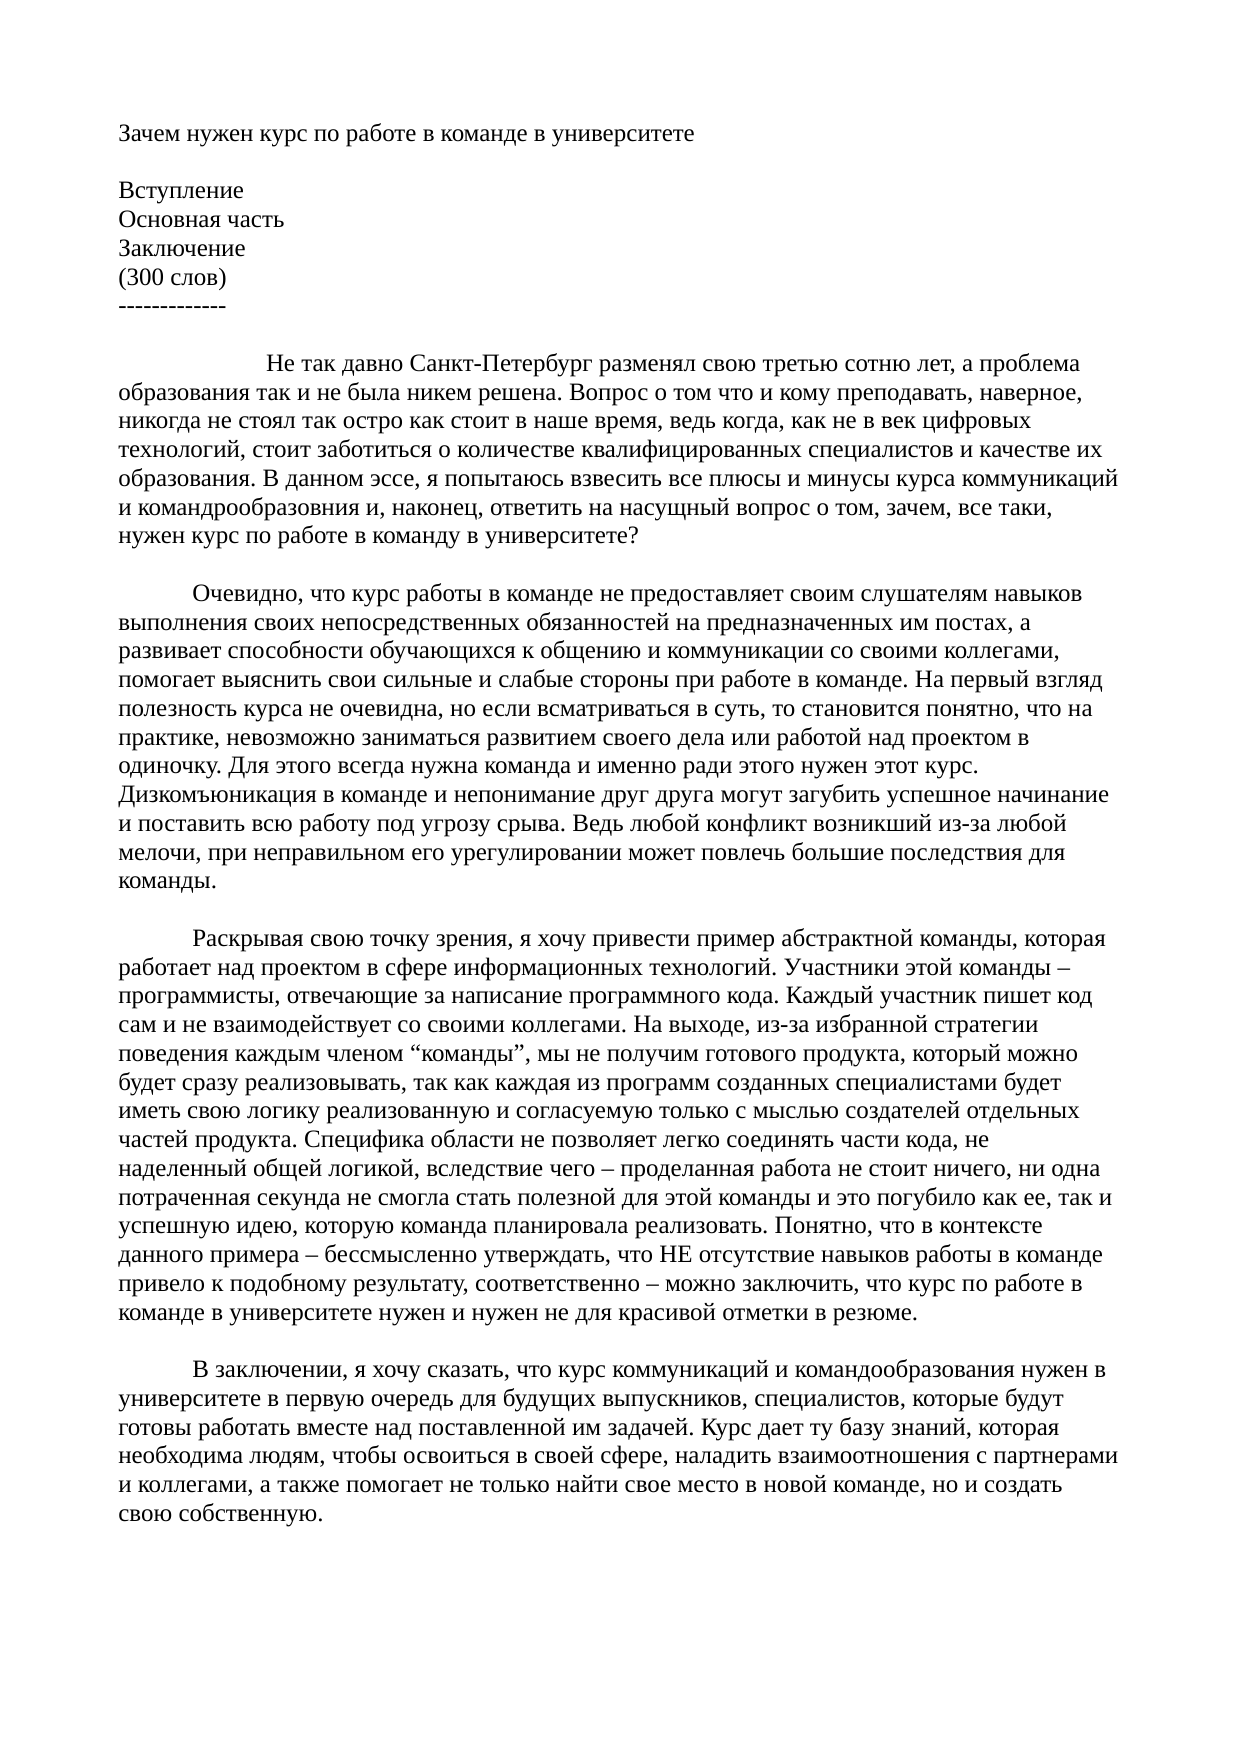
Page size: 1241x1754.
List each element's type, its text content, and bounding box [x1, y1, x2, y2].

text Зачем нужен курс по работе в команде в университете [118, 118, 1122, 147]
text Основная часть [118, 204, 1122, 233]
text ------------- [118, 291, 1122, 319]
text Не так давно Санкт-Петербург разменял свою третью сотню лет, а проблема образования так и не была никем решена. Вопрос о том что и кому преподавать, наверное, никогда не стоял так остро как стоит в наше время, ведь когда, как не в век цифровых технологий, стоит заботиться о количестве квалифицированных специалистов и качестве их образования. В данном эссе, я попытаюсь взвесить все плюсы и минусы курса коммуникаций и командрообразовния и, наконец, ответить на насущный вопрос о том, зачем, все таки, нужен курс по работе в команду в университете? [118, 348, 1122, 549]
text Вступление [118, 176, 1122, 204]
text Заключение [118, 233, 1122, 262]
text Очевидно, что курс работы в команде не предоставляет своим слушателям навыков выполнения своих непосредственных обязанностей на предназначенных им постах, а развивает способности обучающихся к общению и коммуникации со своими коллегами, помогает выяснить свои сильные и слабые стороны при работе в команде. На первый взгляд полезность курса не очевидна, но если всматриваться в суть, то становится понятно, что на практике, невозможно заниматься развитием своего дела или работой над проектом в одиночку. Для этого всегда нужна команда и именно ради этого нужен этот курс. Дизкомъюникация в команде и непонимание друг друга могут загубить успешное начинание и поставить всю работу под угрозу срыва. Ведь любой конфликт возникший из-за любой мелочи, при неправильном его урегулировании может повлечь большие последствия для команды. [118, 578, 1122, 894]
text (300 слов) [118, 262, 1122, 291]
text В заключении, я хочу сказать, что курс коммуникаций и командообразования нужен в университете в первую очередь для будущих выпускников, специалистов, которые будут готовы работать вместе над поставленной им задачей. Курс дает ту базу знаний, которая необходима людям, чтобы освоиться в своей сфере, наладить взаимоотношения с партнерами и коллегами, а также помогает не только найти свое место в новой команде, но и создать свою собственную. [118, 1354, 1122, 1527]
text Раскрывая свою точку зрения, я хочу привести пример абстрактной команды, которая работает над проектом в сфере информационных технологий. Участники этой команды – программисты, отвечающие за написание программного кода. Каждый участник пишет код сам и не взаимодействует со своими коллегами. На выходе, из-за избранной стратегии поведения каждым членом “команды”, мы не получим готового продукта, который можно будет сразу реализовывать, так как каждая из программ созданных специалистами будет иметь свою логику реализованную и согласуемую только с мыслью создателей отдельных частей продукта. Специфика области не позволяет легко соединять части кода, не наделенный общей логикой, вследствие чего – проделанная работа не стоит ничего, ни одна потраченная секунда не смогла стать полезной для этой команды и это погубило как ее, так и успешную идею, которую команда планировала реализовать. Понятно, что в контексте данного примера – бессмысленно утверждать, что НЕ отсутствие навыков работы в команде привело к подобному результату, соответственно – можно заключить, что курс по работе в команде в университете нужен и нужен не для красивой отметки в резюме. [118, 923, 1122, 1326]
